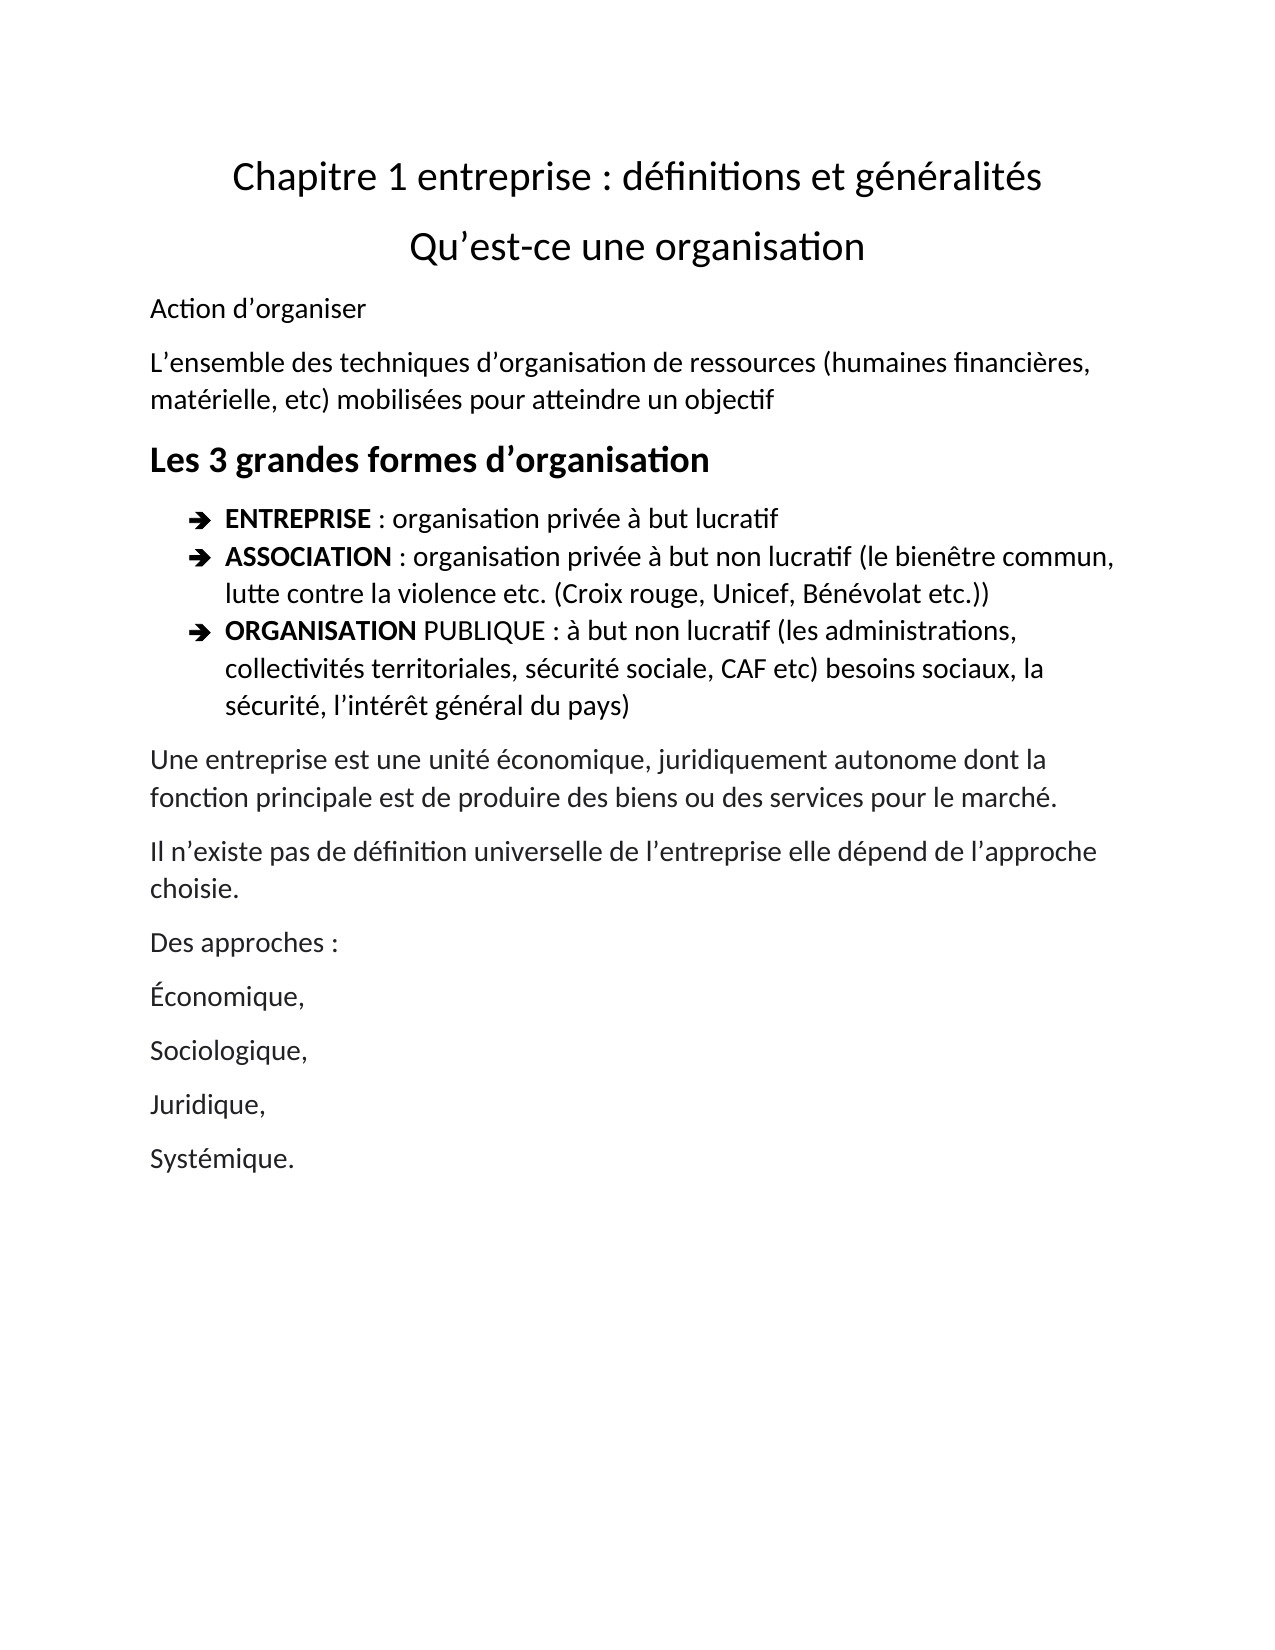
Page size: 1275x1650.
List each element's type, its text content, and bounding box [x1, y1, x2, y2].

text Les 3 grandes formes d’organisation [150, 436, 1125, 481]
text Juridique, [150, 1086, 1125, 1122]
text Économique, [150, 978, 1125, 1014]
text Chapitre 1 entreprise : définitions et généralités [150, 150, 1125, 201]
text Il n’existe pas de définition universelle de l’entreprise elle dépend de l’approche choisie. [150, 833, 1125, 906]
list ORGANISATION PUBLIQUE : à but non lucratif (les administrations, collectivités territoriales, sécurité sociale, CAF etc) besoins sociaux, la sécurité, l’intérêt général du pays) [187, 612, 1125, 723]
text Action d’organiser [150, 290, 1125, 326]
list ENTREPRISE : organisation privée à but lucratif [187, 500, 1125, 536]
text Des approches : [150, 924, 1125, 960]
text L’ensemble des techniques d’organisation de ressources (humaines financières, matérielle, etc) mobilisées pour atteindre un objectif [150, 344, 1125, 417]
text Systémique. [150, 1141, 1125, 1176]
text Qu’est-ce une organisation [150, 220, 1125, 271]
list ASSOCIATION : organisation privée à but non lucratif (le bienêtre commun, lutte contre la violence etc. (Croix rouge, Unicef, Bénévolat etc.)) [187, 538, 1125, 611]
text Sociologique, [150, 1032, 1125, 1068]
text Une entreprise est une unité économique, juridiquement autonome dont la fonction principale est de produire des biens ou des services pour le marché. [150, 741, 1125, 814]
